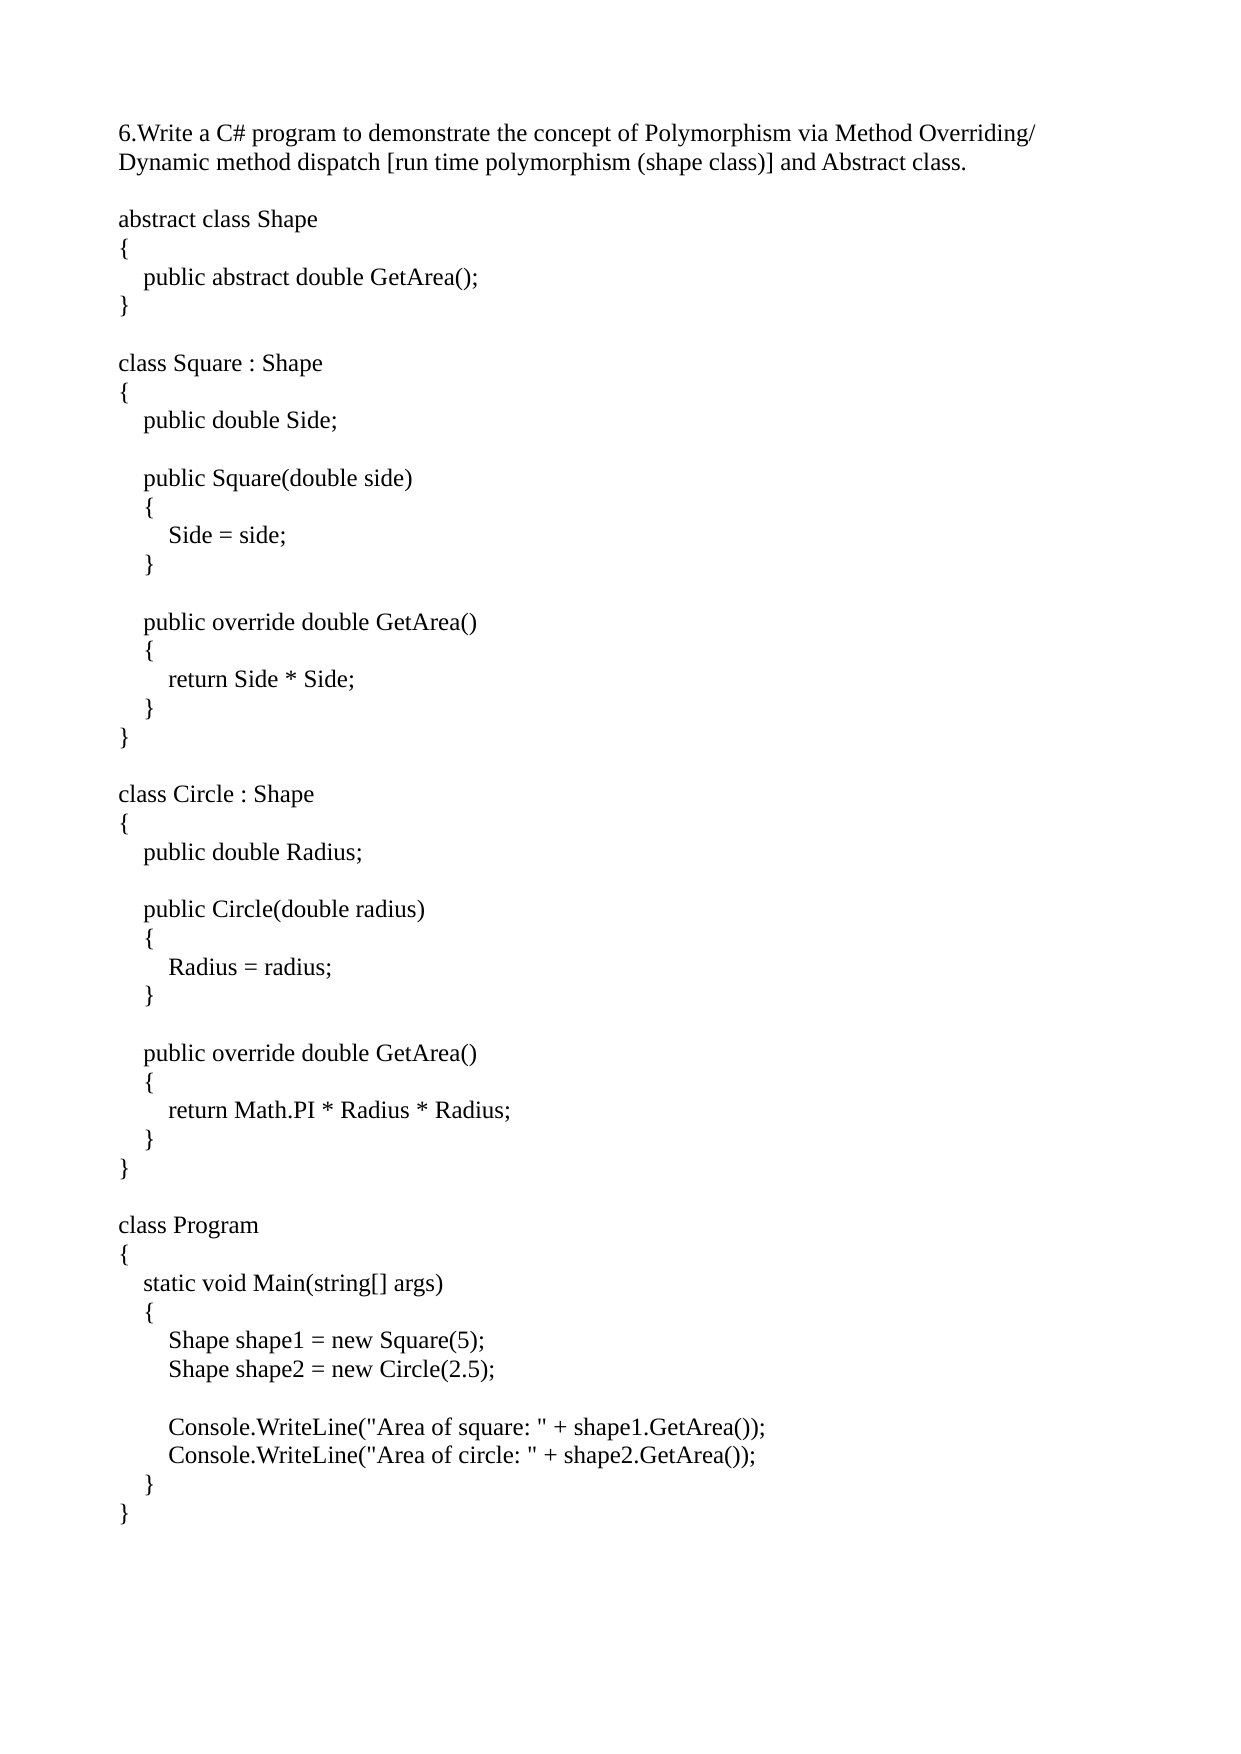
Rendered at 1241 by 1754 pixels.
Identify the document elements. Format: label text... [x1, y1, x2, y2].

text } [118, 1469, 1122, 1498]
text } [118, 722, 1122, 751]
text Console.WriteLine("Area of square: " + shape1.GetArea()); [118, 1412, 1122, 1441]
text public double Radius; [118, 837, 1122, 866]
text } [118, 981, 1122, 1009]
text { [118, 377, 1122, 406]
text abstract class Shape [118, 204, 1122, 233]
text { [118, 1297, 1122, 1326]
text public double Side; [118, 406, 1122, 434]
text class Circle : Shape [118, 779, 1122, 808]
text Console.WriteLine("Area of circle: " + shape2.GetArea()); [118, 1441, 1122, 1469]
text } [118, 291, 1122, 319]
text { [118, 636, 1122, 664]
text return Math.PI * Radius * Radius; [118, 1096, 1122, 1124]
text public Square(double side) [118, 463, 1122, 492]
text Radius = radius; [118, 952, 1122, 981]
text public abstract double GetArea(); [118, 262, 1122, 291]
text } [118, 1498, 1122, 1527]
text } [118, 1153, 1122, 1182]
text { [118, 923, 1122, 952]
text { [118, 233, 1122, 262]
text class Program [118, 1211, 1122, 1239]
text public Circle(double radius) [118, 894, 1122, 923]
text public override double GetArea() [118, 1038, 1122, 1067]
text public override double GetArea() [118, 607, 1122, 636]
text } [118, 693, 1122, 722]
text Shape shape1 = new Square(5); [118, 1326, 1122, 1354]
text Shape shape2 = new Circle(2.5); [118, 1354, 1122, 1383]
text class Square : Shape [118, 348, 1122, 377]
text } [118, 1124, 1122, 1153]
text static void Main(string[] args) [118, 1268, 1122, 1297]
text { [118, 1239, 1122, 1268]
text { [118, 1067, 1122, 1096]
text Side = side; [118, 521, 1122, 549]
text Dynamic method dispatch [run time polymorphism (shape class)] and Abstract class. [118, 147, 1122, 176]
text { [118, 492, 1122, 521]
text } [118, 549, 1122, 578]
text { [118, 808, 1122, 837]
text return Side * Side; [118, 664, 1122, 693]
text 6.Write a C# program to demonstrate the concept of Polymorphism via Method Overriding/ [118, 118, 1122, 147]
